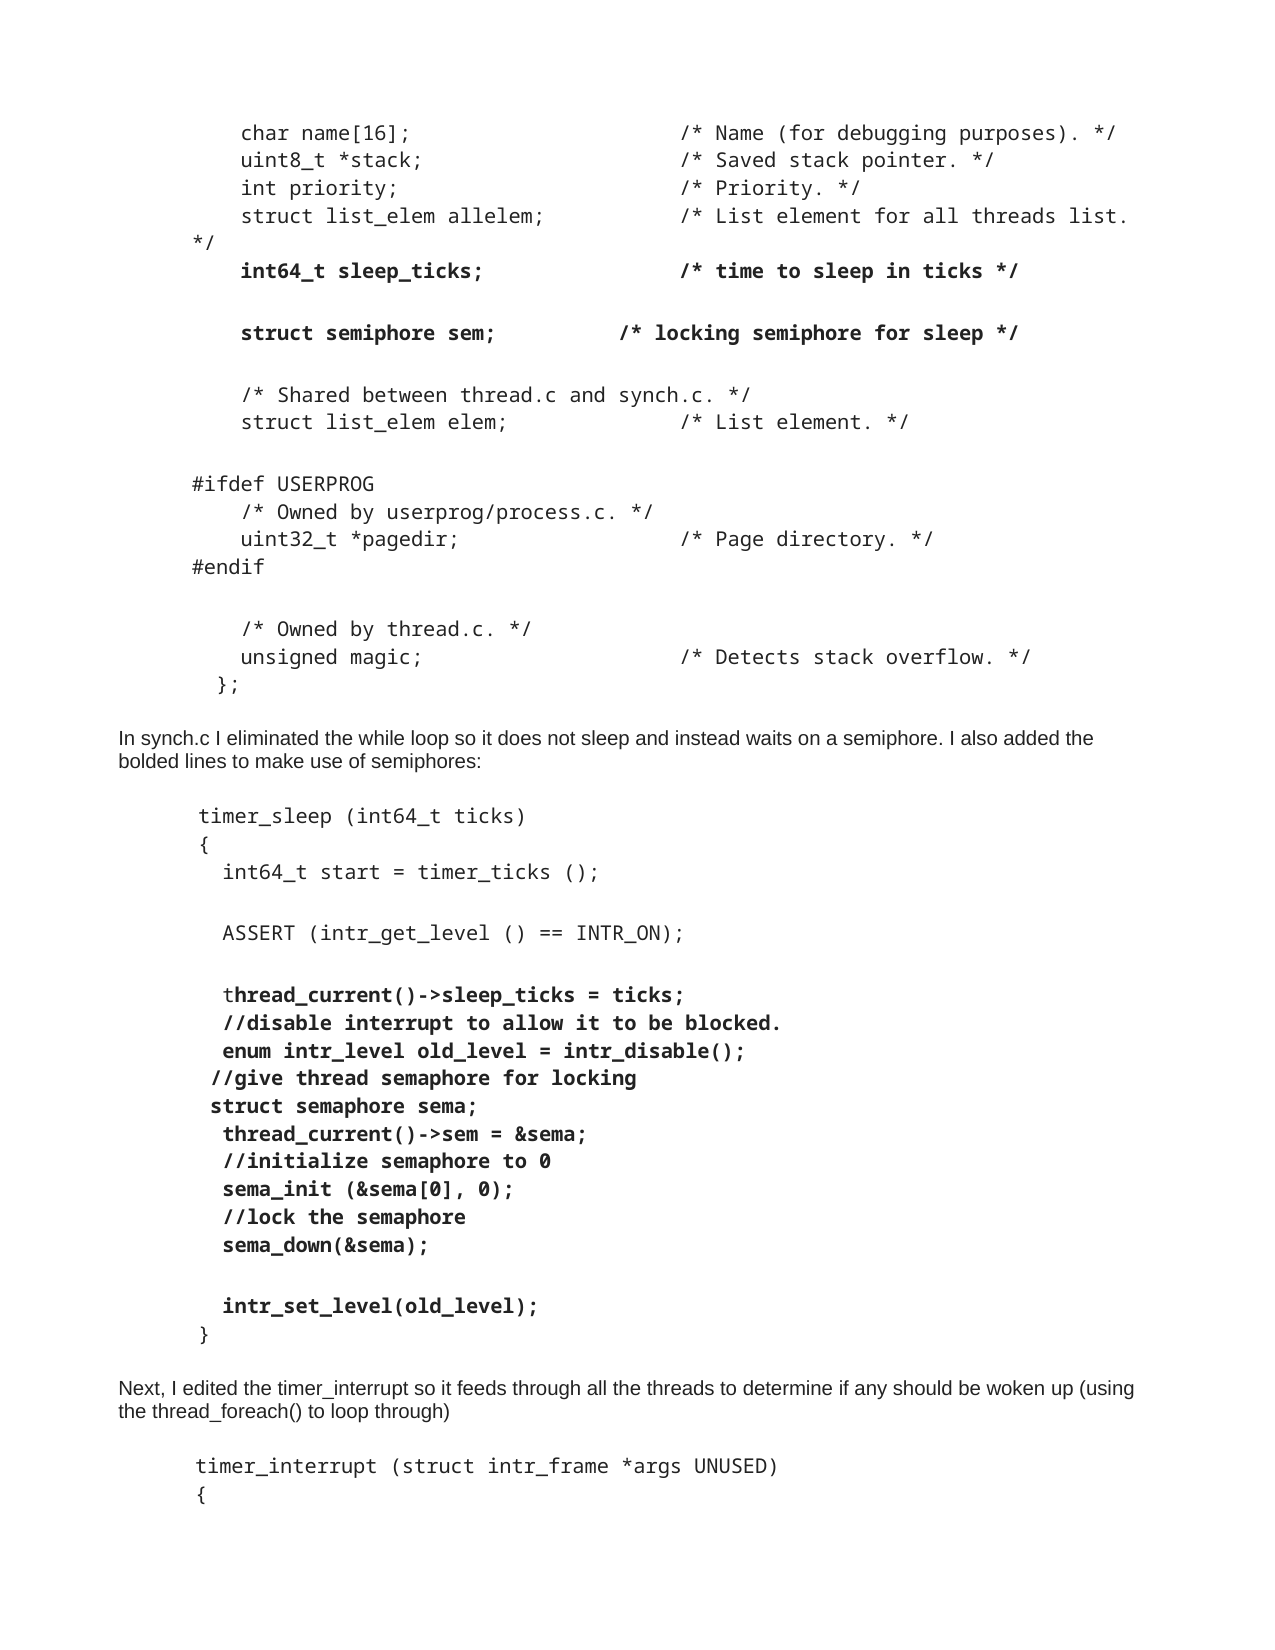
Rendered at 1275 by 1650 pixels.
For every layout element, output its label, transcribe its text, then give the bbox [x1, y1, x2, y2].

text { [198, 829, 1157, 857]
text //give thread semaphore for locking [198, 1064, 1157, 1092]
text Next, I edited the timer_interrupt so it feeds through all the threads to determine if any should be woken up (using the thread_foreach() to loop through) [118, 1376, 1157, 1423]
text unsigned magic; /* Detects stack overflow. */ [192, 642, 1157, 670]
text uint32_t *pagedir; /* Page directory. */ [192, 525, 1157, 553]
text }; [192, 670, 1157, 698]
text ASSERT (intr_get_level () == INTR_ON); [198, 919, 1157, 947]
text timer_sleep (int64_t ticks) [198, 802, 1157, 829]
text //initialize semaphore to 0 [198, 1147, 1157, 1175]
text //disable interrupt to allow it to be blocked. [198, 1008, 1157, 1036]
text /* Shared between thread.c and synch.c. */ [192, 380, 1157, 408]
text #ifdef USERPROG [192, 470, 1157, 497]
text In synch.c I eliminated the while loop so it does not sleep and instead waits on a semiphore. I also added the bolded lines to make use of semiphores: [118, 726, 1157, 773]
text { [195, 1479, 1157, 1507]
text int64_t sleep_ticks; /* time to sleep in ticks */ [192, 257, 1157, 284]
text //lock the semaphore [198, 1202, 1157, 1230]
text } [198, 1320, 1157, 1347]
text thread_current()->sleep_ticks = ticks; [198, 981, 1157, 1008]
text struct semiphore sem; /* locking semiphore for sleep */ [192, 318, 1157, 346]
text /* Owned by thread.c. */ [192, 614, 1157, 642]
text int priority; /* Priority. */ [192, 173, 1157, 201]
text timer_interrupt (struct intr_frame *args UNUSED) [195, 1452, 1157, 1479]
text #endif [192, 553, 1157, 581]
text struct semaphore sema; [198, 1092, 1157, 1119]
text char name[16]; /* Name (for debugging purposes). */ [192, 118, 1157, 146]
text enum intr_level old_level = intr_disable(); [198, 1036, 1157, 1064]
text thread_current()->sem = &sema; [198, 1119, 1157, 1147]
text uint8_t *stack; /* Saved stack pointer. */ [192, 146, 1157, 173]
text struct list_elem elem; /* List element. */ [192, 408, 1157, 436]
text int64_t start = timer_ticks (); [198, 857, 1157, 885]
text struct list_elem allelem; /* List element for all threads list. */ [192, 201, 1157, 257]
text sema_init (&sema[0], 0); [198, 1175, 1157, 1202]
text /* Owned by userprog/process.c. */ [192, 497, 1157, 525]
text sema_down(&sema); [198, 1230, 1157, 1258]
text intr_set_level(old_level); [198, 1292, 1157, 1320]
